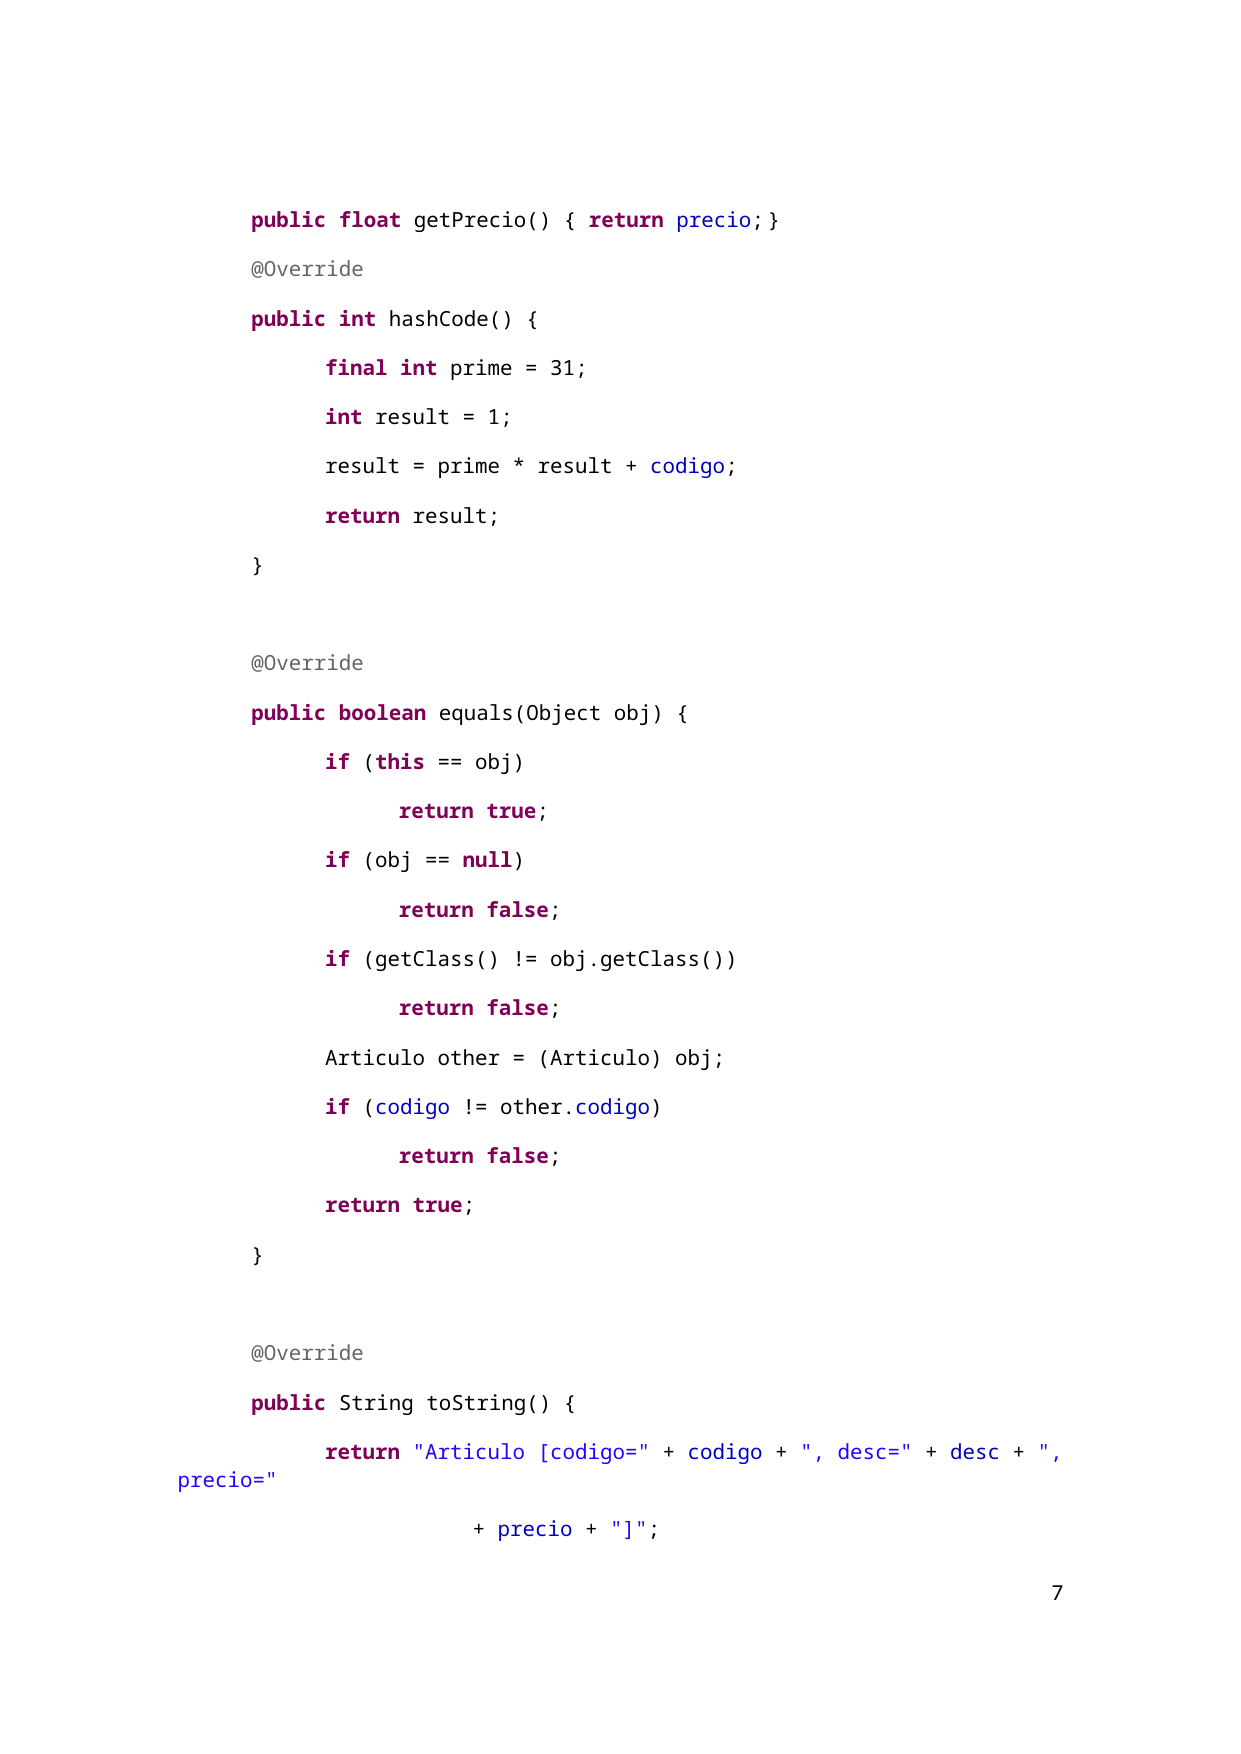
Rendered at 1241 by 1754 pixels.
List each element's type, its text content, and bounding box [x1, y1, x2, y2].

text return true; [177, 796, 1063, 825]
text final int prime = 31; [177, 353, 1063, 381]
text @Override [177, 254, 1063, 283]
text if (this == obj) [177, 747, 1063, 776]
text return false; [177, 895, 1063, 923]
text return "Articulo [codigo=" + codigo + ", desc=" + desc + ", precio=" [177, 1437, 1063, 1494]
text return false; [177, 1141, 1063, 1170]
text public boolean equals(Object obj) { [177, 698, 1063, 726]
text @Override [177, 1338, 1063, 1367]
text return true; [177, 1191, 1063, 1219]
text Articulo other = (Articulo) obj; [177, 1043, 1063, 1071]
text public float getPrecio() { return precio; } [177, 205, 1063, 233]
text if (obj == null) [177, 846, 1063, 874]
text if (getClass() != obj.getClass()) [177, 944, 1063, 973]
text int result = 1; [177, 402, 1063, 431]
text @Override [177, 648, 1063, 677]
text } [177, 1240, 1063, 1268]
text + precio + "]"; [177, 1514, 1063, 1543]
text result = prime * result + codigo; [177, 451, 1063, 480]
text if (codigo != other.codigo) [177, 1092, 1063, 1120]
text return false; [177, 993, 1063, 1022]
text public int hashCode() { [177, 304, 1063, 332]
text public String toString() { [177, 1388, 1063, 1416]
text return result; [177, 501, 1063, 529]
text } [177, 550, 1063, 578]
